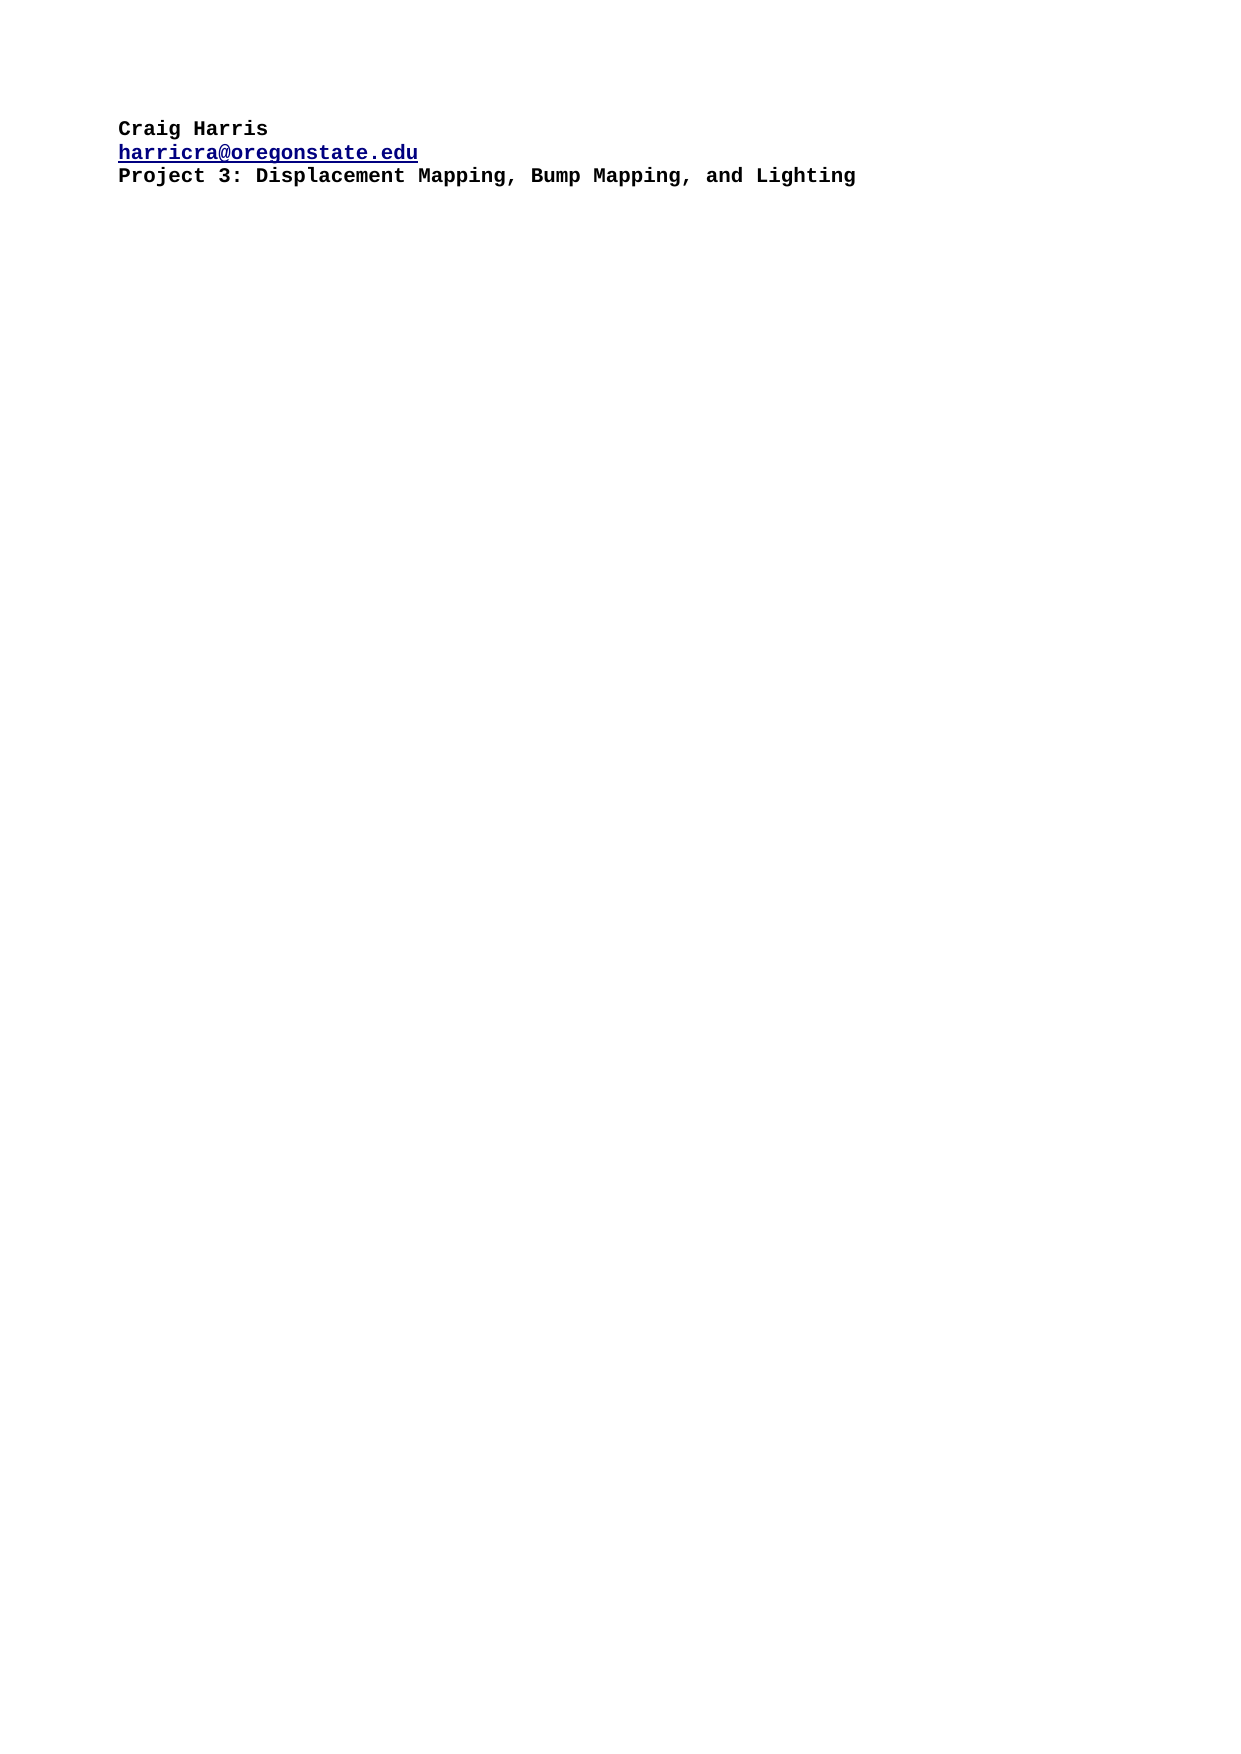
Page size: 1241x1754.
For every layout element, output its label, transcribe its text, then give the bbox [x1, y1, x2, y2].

text Craig Harris [118, 118, 1122, 142]
text harricra@oregonstate.edu [118, 142, 1122, 165]
text Project 3: Displacement Mapping, Bump Mapping, and Lighting [118, 165, 1122, 189]
